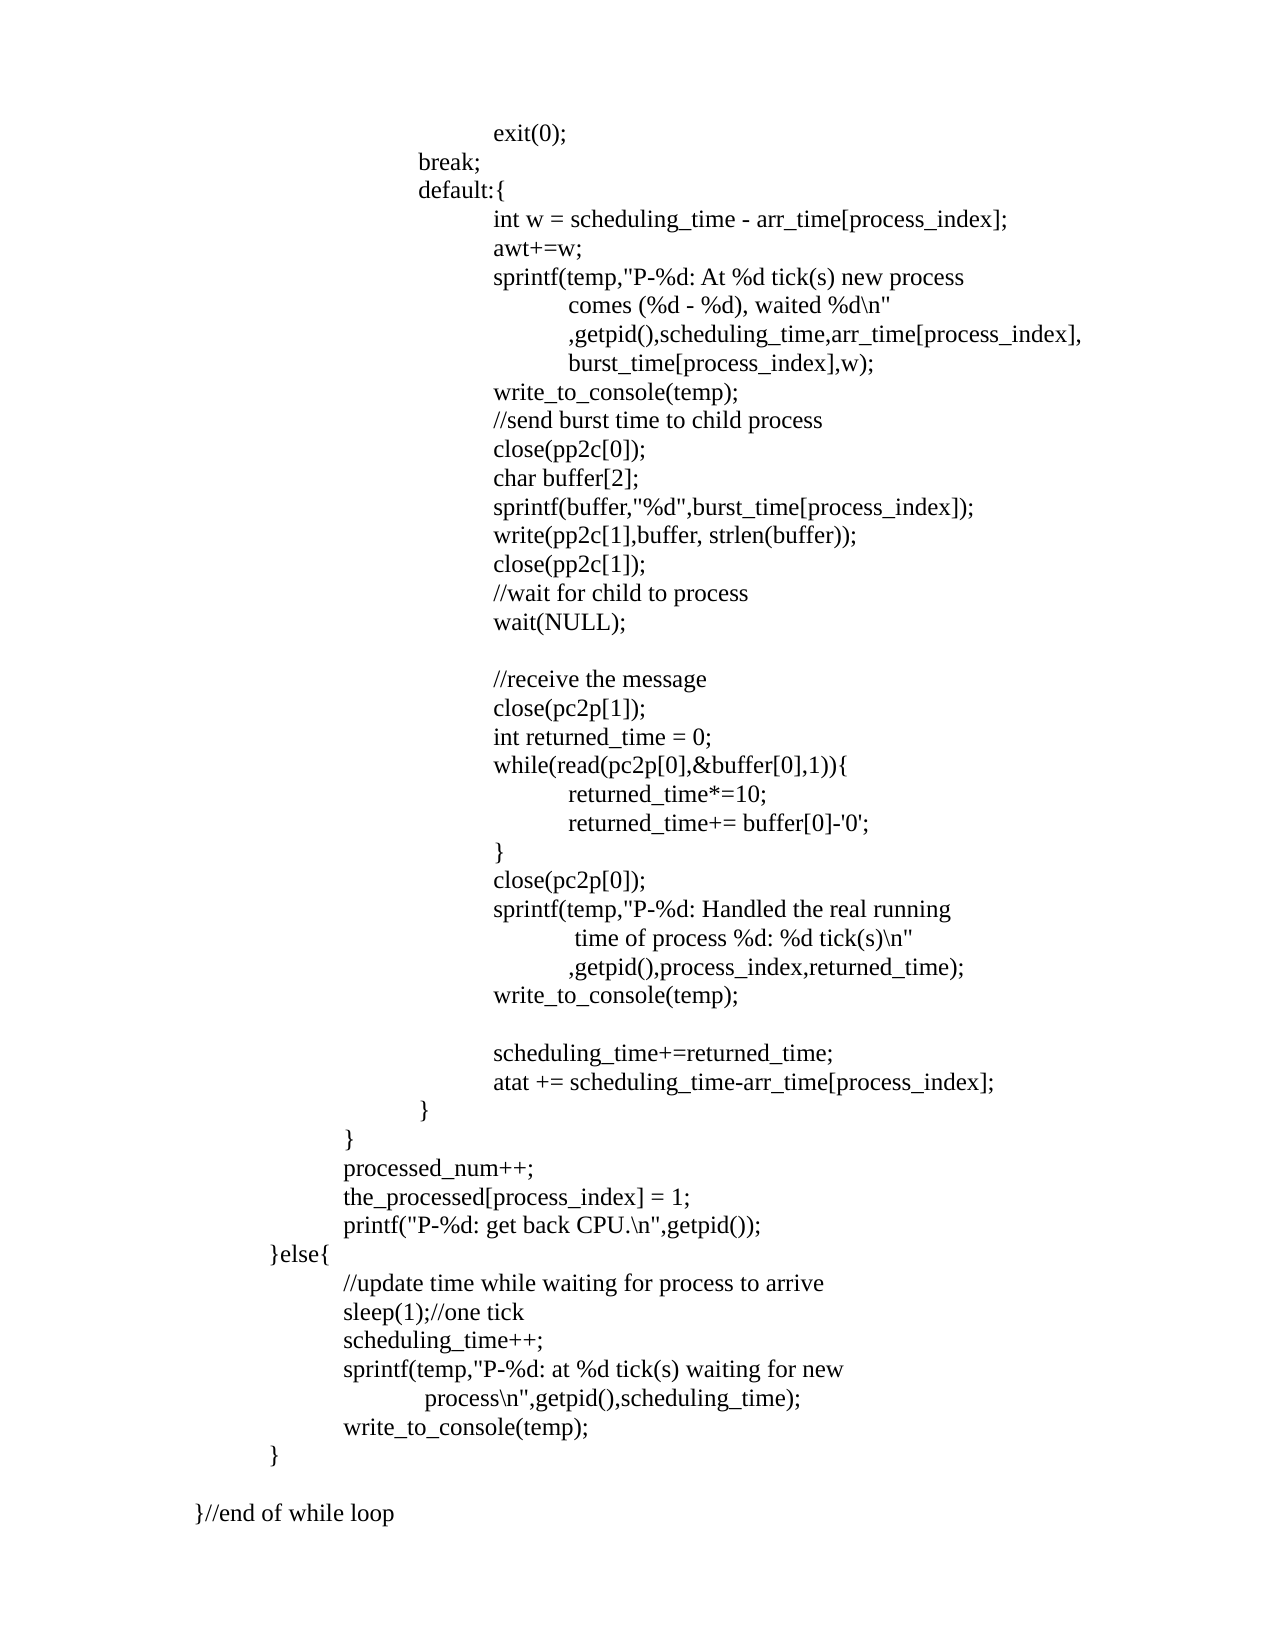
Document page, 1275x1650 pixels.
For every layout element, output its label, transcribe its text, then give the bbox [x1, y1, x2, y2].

text char buffer[2]; [118, 463, 1157, 492]
text ,getpid(),process_index,returned_time); [118, 952, 1157, 981]
text while(read(pc2p[0],&buffer[0],1)){ [118, 751, 1157, 779]
text close(pc2p[0]); [118, 866, 1157, 894]
text sprintf(temp,"P-%d: Handled the real running [118, 894, 1157, 923]
text sleep(1);//one tick [118, 1297, 1157, 1326]
text comes (%d - %d), waited %d\n" [118, 291, 1157, 319]
text scheduling_time+=returned_time; [118, 1038, 1157, 1067]
text close(pc2p[1]); [118, 693, 1157, 722]
text scheduling_time++; [118, 1326, 1157, 1354]
text } [118, 1096, 1157, 1124]
text returned_time+= buffer[0]-'0'; [118, 808, 1157, 837]
text }//end of while loop [118, 1498, 1157, 1527]
text close(pp2c[0]); [118, 434, 1157, 463]
text awt+=w; [118, 233, 1157, 262]
text returned_time*=10; [118, 779, 1157, 808]
text wait(NULL); [118, 607, 1157, 636]
text time of process %d: %d tick(s)\n" [118, 923, 1157, 952]
text write_to_console(temp); [118, 377, 1157, 406]
text processed_num++; [118, 1153, 1157, 1182]
text write_to_console(temp); [118, 981, 1157, 1009]
text default:{ [118, 176, 1157, 204]
text }else{ [118, 1239, 1157, 1268]
text burst_time[process_index],w); [118, 348, 1157, 377]
text //wait for child to process [118, 578, 1157, 607]
text int returned_time = 0; [118, 722, 1157, 751]
text close(pp2c[1]); [118, 549, 1157, 578]
text printf("P-%d: get back CPU.\n",getpid()); [118, 1211, 1157, 1239]
text } [118, 837, 1157, 866]
text the_processed[process_index] = 1; [118, 1182, 1157, 1211]
text process\n",getpid(),scheduling_time); [118, 1383, 1157, 1412]
text sprintf(buffer,"%d",burst_time[process_index]); [118, 492, 1157, 521]
text int w = scheduling_time - arr_time[process_index]; [118, 204, 1157, 233]
text exit(0); [118, 118, 1157, 147]
text sprintf(temp,"P-%d: At %d tick(s) new process [118, 262, 1157, 291]
text break; [118, 147, 1157, 176]
text //receive the message [118, 664, 1157, 693]
text //update time while waiting for process to arrive [118, 1268, 1157, 1297]
text write(pp2c[1],buffer, strlen(buffer)); [118, 521, 1157, 549]
text sprintf(temp,"P-%d: at %d tick(s) waiting for new [118, 1354, 1157, 1383]
text } [118, 1124, 1157, 1153]
text } [118, 1441, 1157, 1469]
text atat += scheduling_time-arr_time[process_index]; [118, 1067, 1157, 1096]
text ,getpid(),scheduling_time,arr_time[process_index], [118, 319, 1157, 348]
text write_to_console(temp); [118, 1412, 1157, 1441]
text //send burst time to child process [118, 406, 1157, 434]
